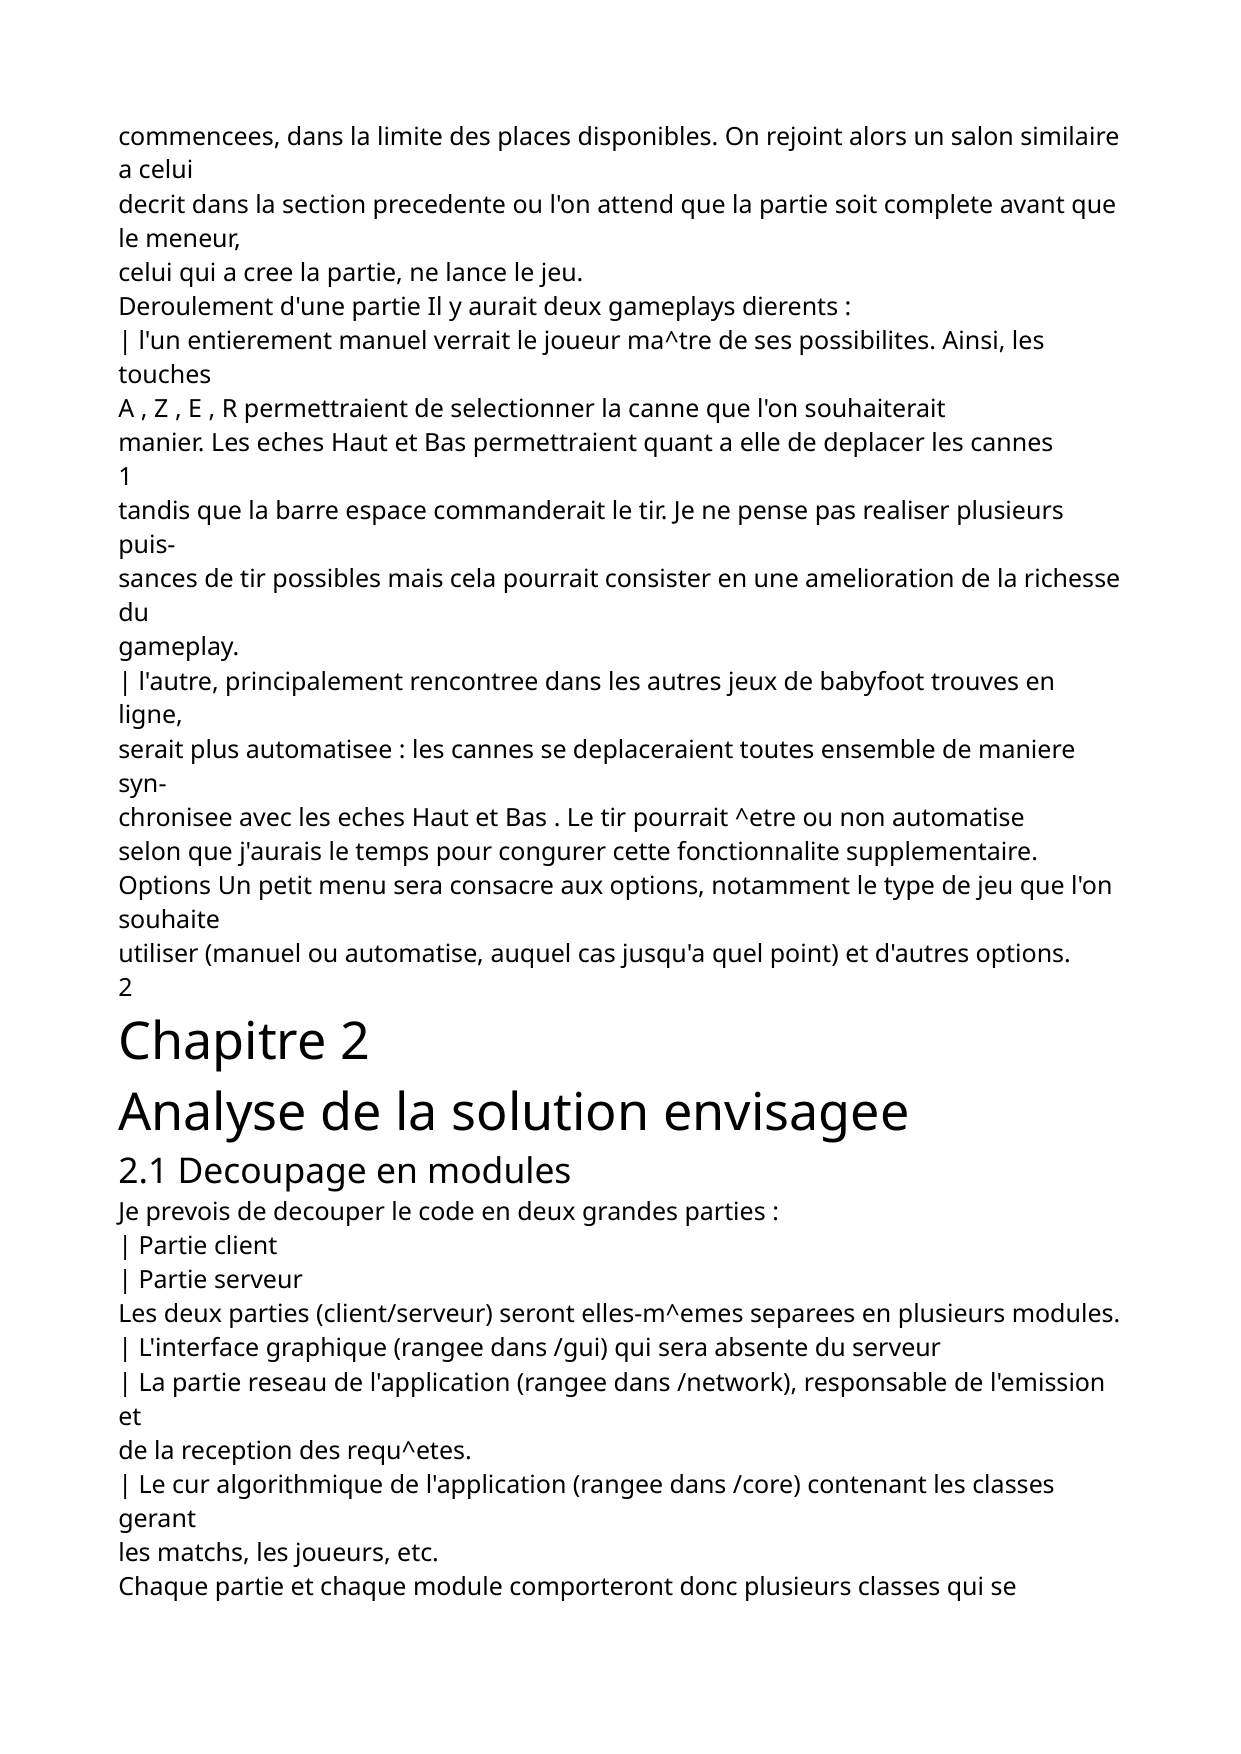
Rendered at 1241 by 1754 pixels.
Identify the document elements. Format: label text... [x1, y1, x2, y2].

text serait plus automatisee : les cannes se deplaceraient toutes ensemble de maniere syn- [118, 731, 1122, 799]
text sances de tir possibles mais cela pourrait consister en une amelioration de la richesse du [118, 561, 1122, 629]
text 2.1 Decoupage en modules [118, 1146, 1122, 1194]
text Options Un petit menu sera consacre aux options, notamment le type de jeu que l'on souhaite [118, 867, 1122, 936]
text tandis que la barre espace commanderait le tir. Je ne pense pas realiser plusieurs puis- [118, 493, 1122, 561]
text 1 [118, 459, 1122, 493]
text | Le cur algorithmique de l'application (rangee dans /core) contenant les classes gerant [118, 1466, 1122, 1534]
text Deroulement d'une partie Il y aurait deux gameplays dierents : [118, 288, 1122, 322]
text les matchs, les joueurs, etc. [118, 1534, 1122, 1568]
text gameplay. [118, 629, 1122, 663]
text celui qui a cree la partie, ne lance le jeu. [118, 254, 1122, 288]
text chronisee avec les eches Haut et Bas . Le tir pourrait ^etre ou non automatise [118, 799, 1122, 833]
text de la reception des requ^etes. [118, 1432, 1122, 1466]
text | l'autre, principalement rencontree dans les autres jeux de babyfoot trouves en ligne, [118, 663, 1122, 731]
text Chapitre 2 [118, 1004, 1122, 1075]
text | Partie serveur [118, 1262, 1122, 1296]
text 2 [118, 970, 1122, 1004]
text | l'un entierement manuel verrait le joueur ma^tre de ses possibilites. Ainsi, les touches [118, 322, 1122, 391]
text | La partie reseau de l'application (rangee dans /network), responsable de l'emission et [118, 1364, 1122, 1432]
text manier. Les eches Haut et Bas permettraient quant a elle de deplacer les cannes [118, 425, 1122, 459]
text Je prevois de decouper le code en deux grandes parties : [118, 1194, 1122, 1228]
text Les deux parties (client/serveur) seront elles-m^emes separees en plusieurs modules. [118, 1296, 1122, 1330]
text utiliser (manuel ou automatise, auquel cas jusqu'a quel point) et d'autres options. [118, 936, 1122, 970]
text selon que j'aurais le temps pour congurer cette fonctionnalite supplementaire. [118, 833, 1122, 867]
text A , Z , E , R permettraient de selectionner la canne que l'on souhaiterait [118, 391, 1122, 425]
text Analyse de la solution envisagee [118, 1075, 1122, 1146]
text commencees, dans la limite des places disponibles. On rejoint alors un salon similaire a celui [118, 118, 1122, 186]
text | Partie client [118, 1228, 1122, 1262]
text | L'interface graphique (rangee dans /gui) qui sera absente du serveur [118, 1330, 1122, 1364]
text decrit dans la section precedente ou l'on attend que la partie soit complete avant que le meneur, [118, 186, 1122, 254]
text Chaque partie et chaque module comporteront donc plusieurs classes qui se [118, 1568, 1122, 1603]
